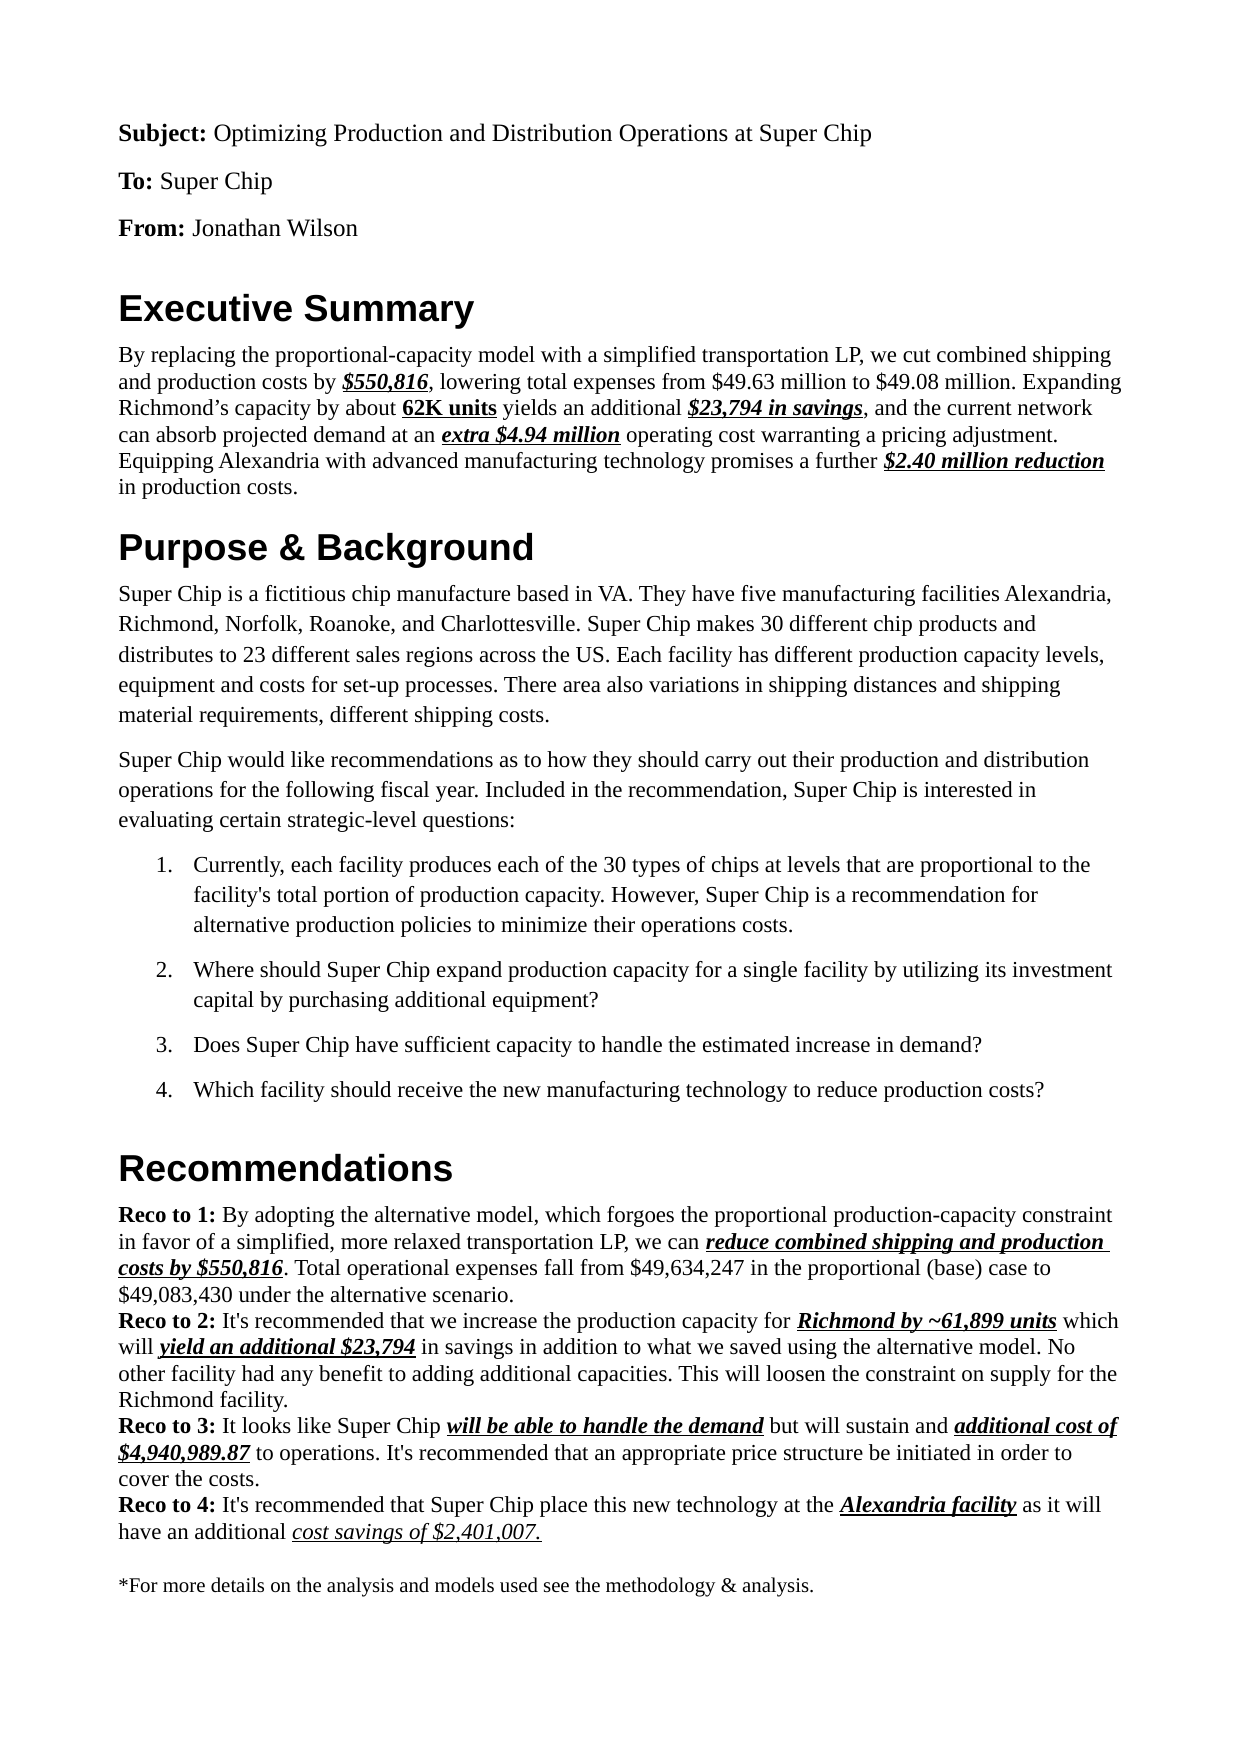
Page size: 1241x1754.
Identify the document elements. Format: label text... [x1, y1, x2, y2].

text Super Chip would like recommendations as to how they should carry out their production and distribution operations for the following fiscal year. Included in the recommendation, Super Chip is interested in evaluating certain strategic-level questions: [118, 746, 1122, 833]
text Reco to 2: It's recommended that we increase the production capacity for Richmond by ~61,899 units which will yield an additional $23,794 in savings in addition to what we saved using the alternative model. No other facility had any benefit to adding additional capacities. This will loosen the constraint on supply for the Richmond facility. [118, 1307, 1122, 1412]
subtitle Executive Summary [118, 286, 1122, 329]
text Reco to 3: It looks like Super Chip will be able to handle the demand but will sustain and additional cost of $4,940,989.87 to operations. It's recommended that an appropriate price structure be initiated in order to cover the costs. [118, 1412, 1122, 1491]
text By replacing the proportional‐capacity model with a simplified transportation LP, we cut combined shipping and production costs by $550,816, lowering total expenses from $49.63 million to $49.08 million. Expanding Richmond’s capacity by about 62K units yields an additional $23,794 in savings, and the current network can absorb projected demand at an extra $4.94 million operating cost warranting a pricing adjustment. Equipping Alexandria with advanced manufacturing technology promises a further $2.40 million reduction in production costs. [118, 342, 1122, 500]
list Currently, each facility produces each of the 30 types of chips at levels that are proportional to the facility's total portion of production capacity. However, Super Chip is a recommendation for alternative production policies to minimize their operations costs. [156, 851, 1122, 938]
subtitle Recommendations [118, 1146, 1122, 1189]
text Reco to 4: It's recommended that Super Chip place this new technology at the Alexandria facility as it will have an additional cost savings of $2,401,007. [118, 1491, 1122, 1544]
subtitle Purpose & Background [118, 525, 1122, 568]
text Reco to 1: By adopting the alternative model, which forgoes the proportional production‐capacity constraint in favor of a simplified, more relaxed transportation LP, we can reduce combined shipping and production costs by $550,816. Total operational expenses fall from $49,634,247 in the proportional (base) case to $49,083,430 under the alternative scenario. [118, 1202, 1122, 1307]
list Does Super Chip have sufficient capacity to handle the estimated increase in demand? [156, 1031, 1122, 1058]
text From: Jonathan Wilson [118, 213, 1122, 242]
text *For more details on the analysis and models used see the methodology & analysis. [118, 1573, 1122, 1597]
text Subject: Optimizing Production and Distribution Operations at Super Chip [118, 118, 1122, 147]
list Where should Super Chip expand production capacity for a single facility by utilizing its investment capital by purchasing additional equipment? [156, 956, 1122, 1013]
list Which facility should receive the new manufacturing technology to reduce production costs? [156, 1076, 1122, 1102]
text Super Chip is a fictitious chip manufacture based in VA. They have five manufacturing facilities Alexandria, Richmond, Norfolk, Roanoke, and Charlottesville. Super Chip makes 30 different chip products and distributes to 23 different sales regions across the US. Each facility has different production capacity levels, equipment and costs for set-up processes. There area also variations in shipping distances and shipping material requirements, different shipping costs. [118, 580, 1122, 727]
text To: Super Chip [118, 166, 1122, 194]
